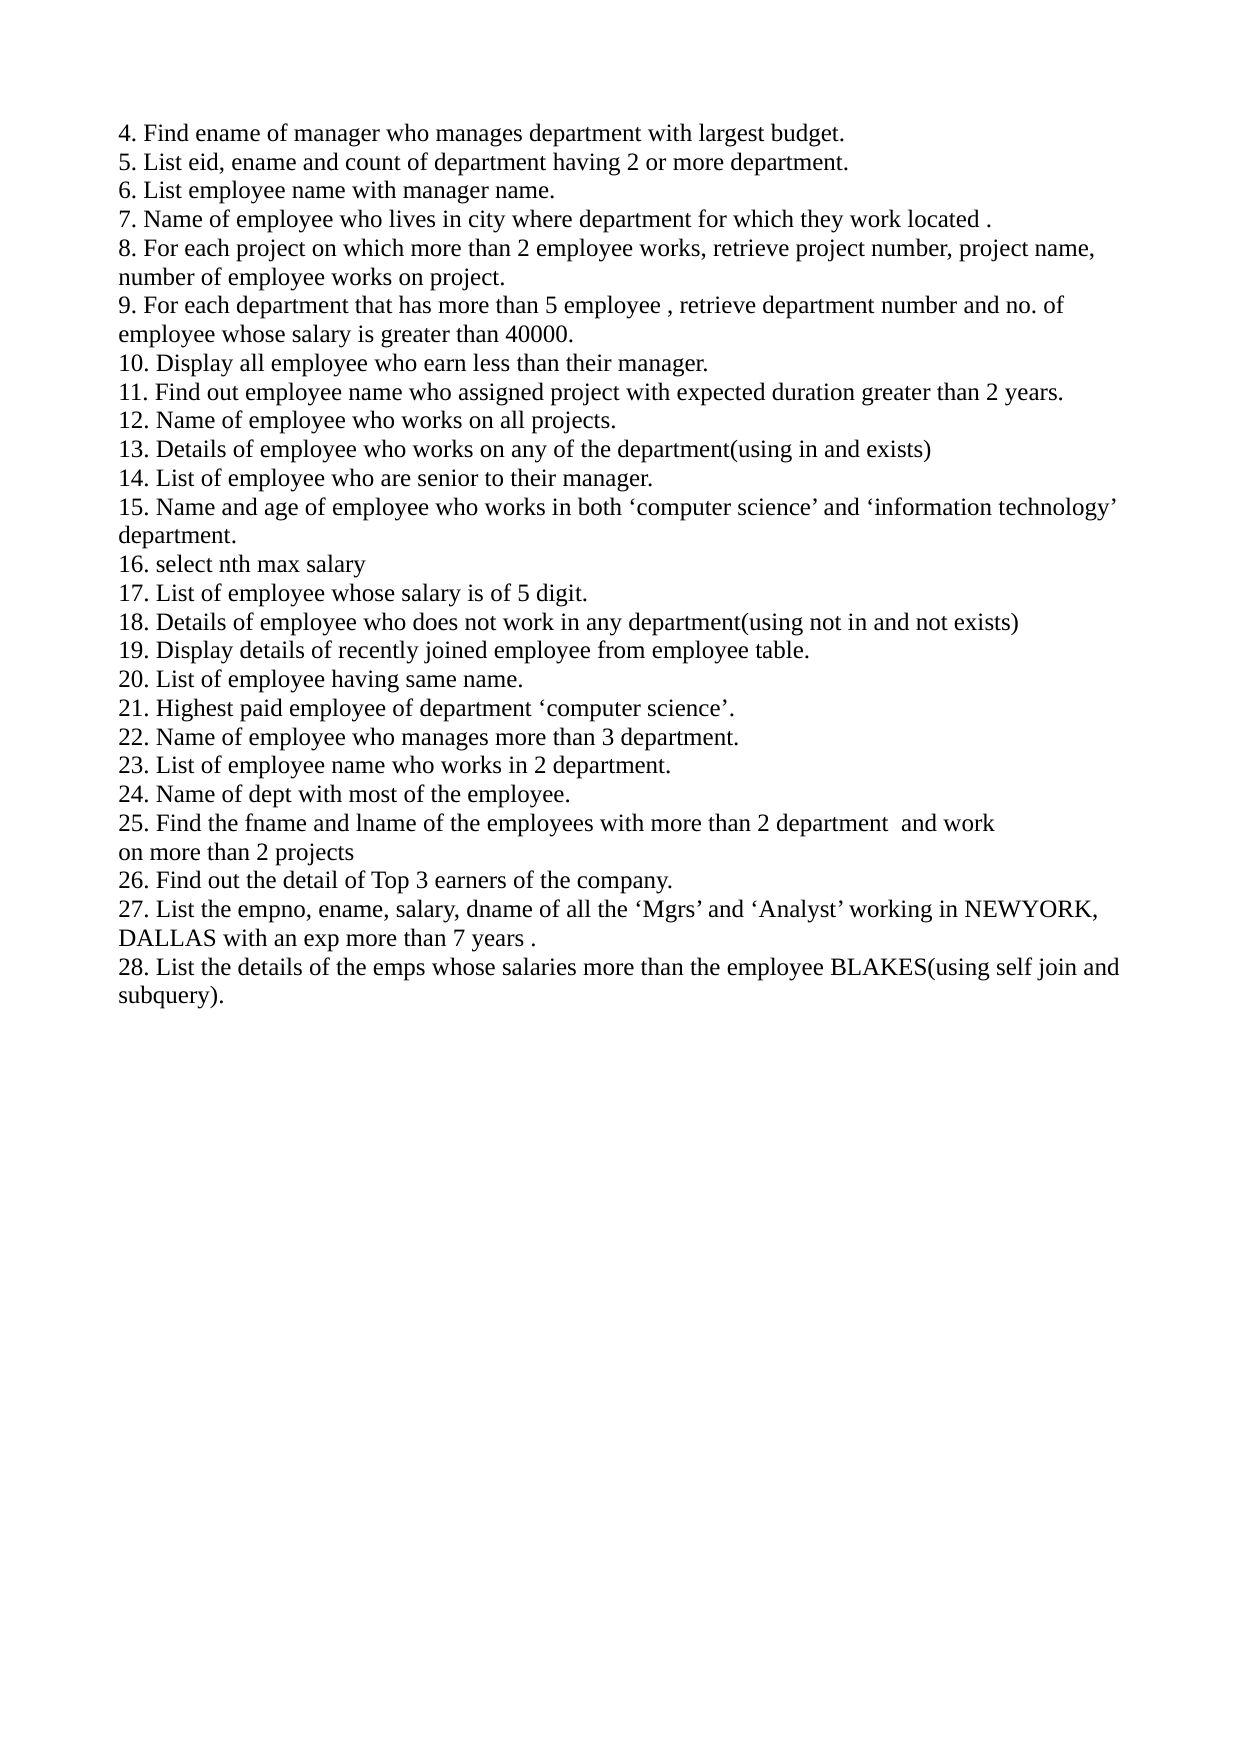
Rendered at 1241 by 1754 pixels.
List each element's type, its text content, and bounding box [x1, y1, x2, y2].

text 21. Highest paid employee of department ‘computer science’. [118, 693, 1122, 722]
text 23. List of employee name who works in 2 department. [118, 751, 1122, 779]
text 27. List the empno, ename, salary, dname of all the ‘Mgrs’ and ‘Analyst’ working in NEWYORK, DALLAS with an exp more than 7 years . [118, 894, 1122, 952]
text on more than 2 projects [118, 837, 1122, 866]
text 28. List the details of the emps whose salaries more than the employee BLAKES(using self join and subquery). [118, 952, 1122, 1009]
text 19. Display details of recently joined employee from employee table. [118, 636, 1122, 664]
text 6. List employee name with manager name. [118, 176, 1122, 204]
text 7. Name of employee who lives in city where department for which they work located . [118, 204, 1122, 233]
text 24. Name of dept with most of the employee. [118, 779, 1122, 808]
text 22. Name of employee who manages more than 3 department. [118, 722, 1122, 751]
text 16. select nth max salary [118, 549, 1122, 578]
text 18. Details of employee who does not work in any department(using not in and not exists) [118, 607, 1122, 636]
text 10. Display all employee who earn less than their manager. [118, 348, 1122, 377]
text 5. List eid, ename and count of department having 2 or more department. [118, 147, 1122, 176]
text 25. Find the fname and lname of the employees with more than 2 department and work [118, 808, 1122, 837]
text 17. List of employee whose salary is of 5 digit. [118, 578, 1122, 607]
text 12. Name of employee who works on all projects. [118, 406, 1122, 434]
text 20. List of employee having same name. [118, 664, 1122, 693]
text 15. Name and age of employee who works in both ‘computer science’ and ‘information technology’ department. [118, 492, 1122, 549]
text 13. Details of employee who works on any of the department(using in and exists) [118, 434, 1122, 463]
text 8. For each project on which more than 2 employee works, retrieve project number, project name, number of employee works on project. [118, 233, 1122, 291]
text 9. For each department that has more than 5 employee , retrieve department number and no. of employee whose salary is greater than 40000. [118, 291, 1122, 348]
text 26. Find out the detail of Top 3 earners of the company. [118, 866, 1122, 894]
text 4. Find ename of manager who manages department with largest budget. [118, 118, 1122, 147]
text 11. Find out employee name who assigned project with expected duration greater than 2 years. [118, 377, 1122, 406]
text 14. List of employee who are senior to their manager. [118, 463, 1122, 492]
